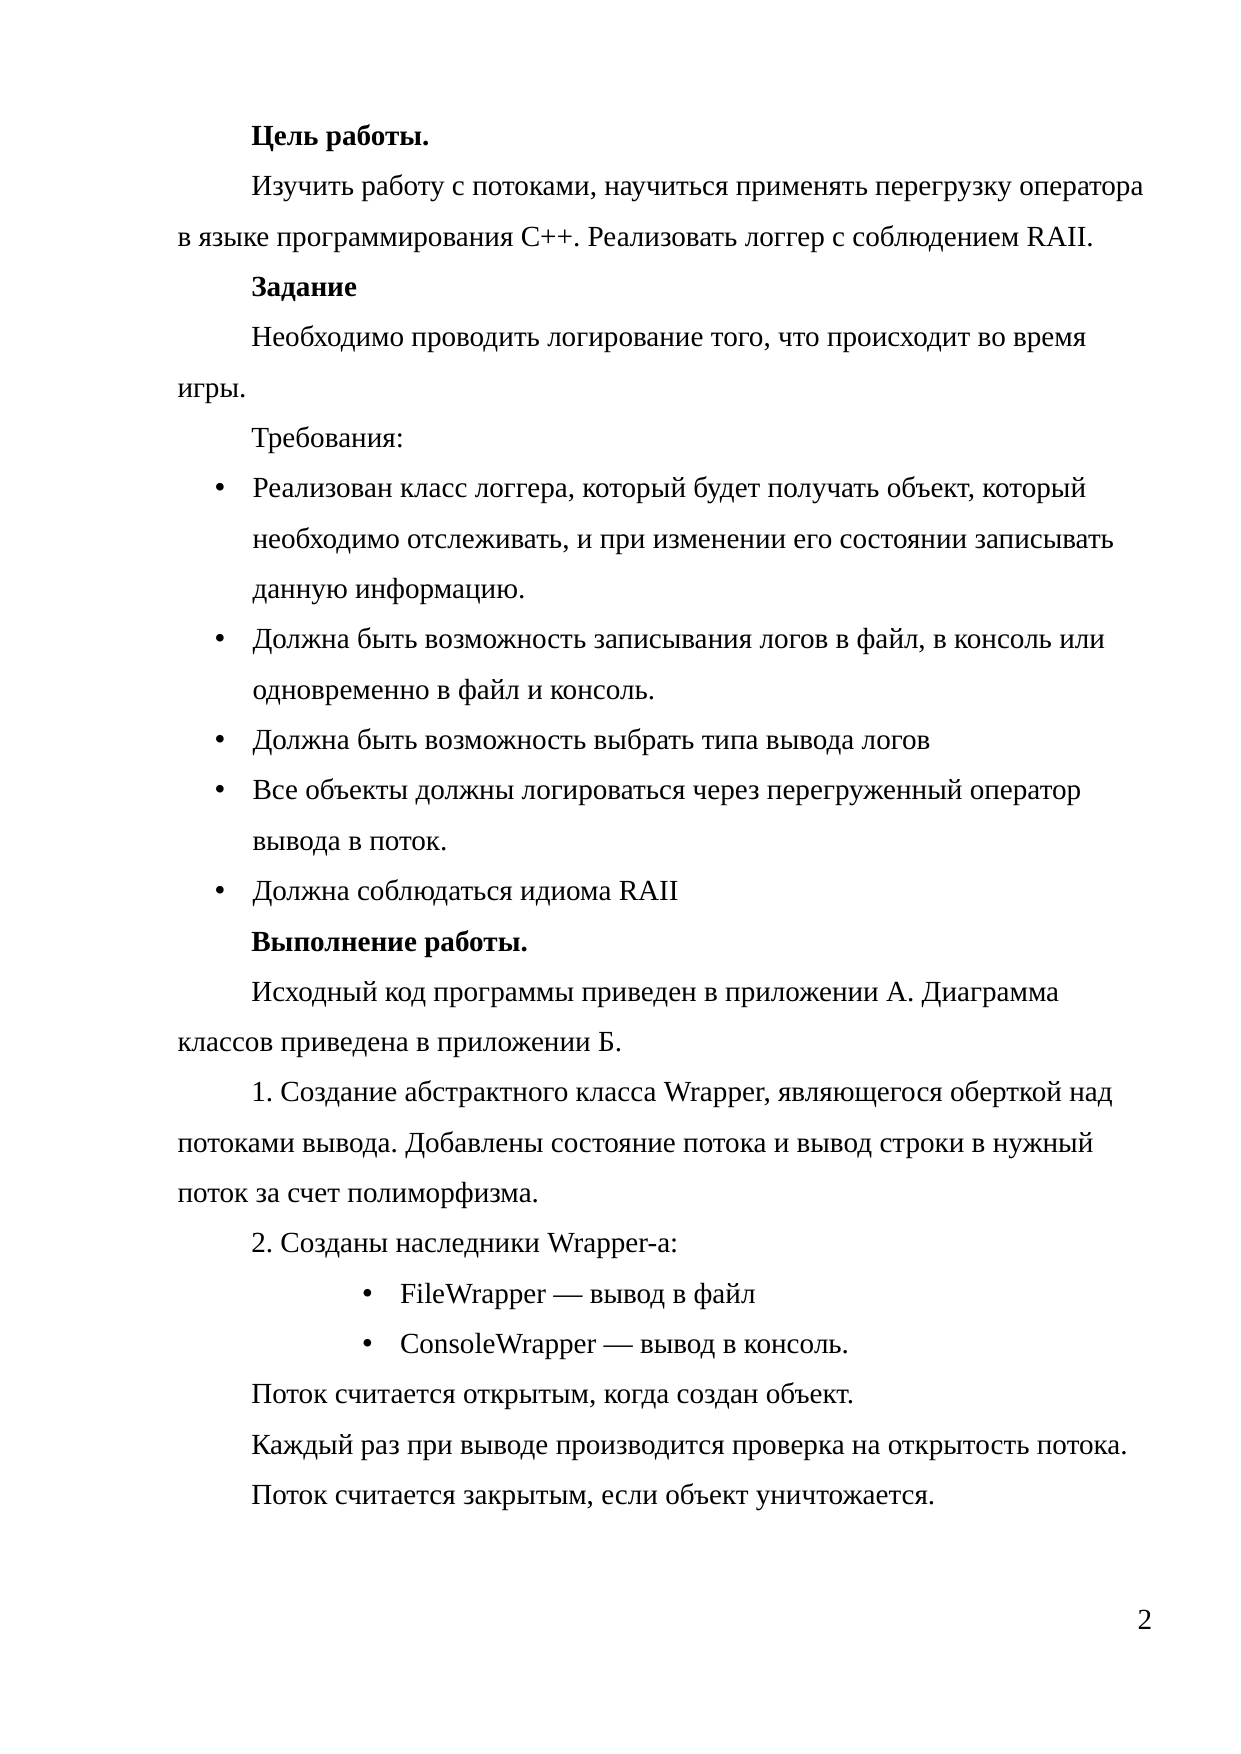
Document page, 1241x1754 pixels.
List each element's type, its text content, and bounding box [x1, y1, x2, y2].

text Требования: [177, 420, 1152, 453]
list Должна соблюдаться идиома RAII [215, 873, 1152, 907]
list ConsoleWrapper — вывод в консоль. [362, 1326, 1152, 1360]
list Должна быть возможность записывания логов в файл, в консоль или одновременно в файл и консоль. [215, 621, 1152, 705]
subtitle Цель работы. [177, 118, 1152, 152]
subtitle Выполнение работы. [177, 924, 1152, 957]
list Все объекты должны логироваться через перегруженный оператор вывода в поток. [215, 772, 1152, 856]
text Изучить работу с потоками, научиться применять перегрузку оператора в языке программирования C++. Реализовать логгер с соблюдением RAII. Задание Необходимо проводить логирование того, что происходит во время игры. [177, 168, 1152, 403]
text 1. Создание абстрактного класса Wrapper, являющегося оберткой над потоками вывода. Добавлены состояние потока и вывод строки в нужный поток за счет полиморфизма. [177, 1074, 1152, 1209]
list FileWrapper — вывод в файл [362, 1276, 1152, 1309]
text Исходный код программы приведен в приложении А. Диаграмма классов приведена в приложении Б. [177, 974, 1152, 1058]
text 2. Созданы наследники Wrapper-а: [177, 1226, 1152, 1259]
list Должна быть возможность выбрать типа вывода логов [215, 722, 1152, 756]
list Реализован класс логгера, который будет получать объект, который необходимо отслеживать, и при изменении его состоянии записывать данную информацию. [215, 470, 1152, 604]
text Поток считается открытым, когда создан объект. [177, 1377, 1152, 1410]
text Каждый раз при выводе производится проверка на открытость потока. [177, 1427, 1152, 1461]
text Поток считается закрытым, если объект уничтожается. [177, 1477, 1152, 1511]
